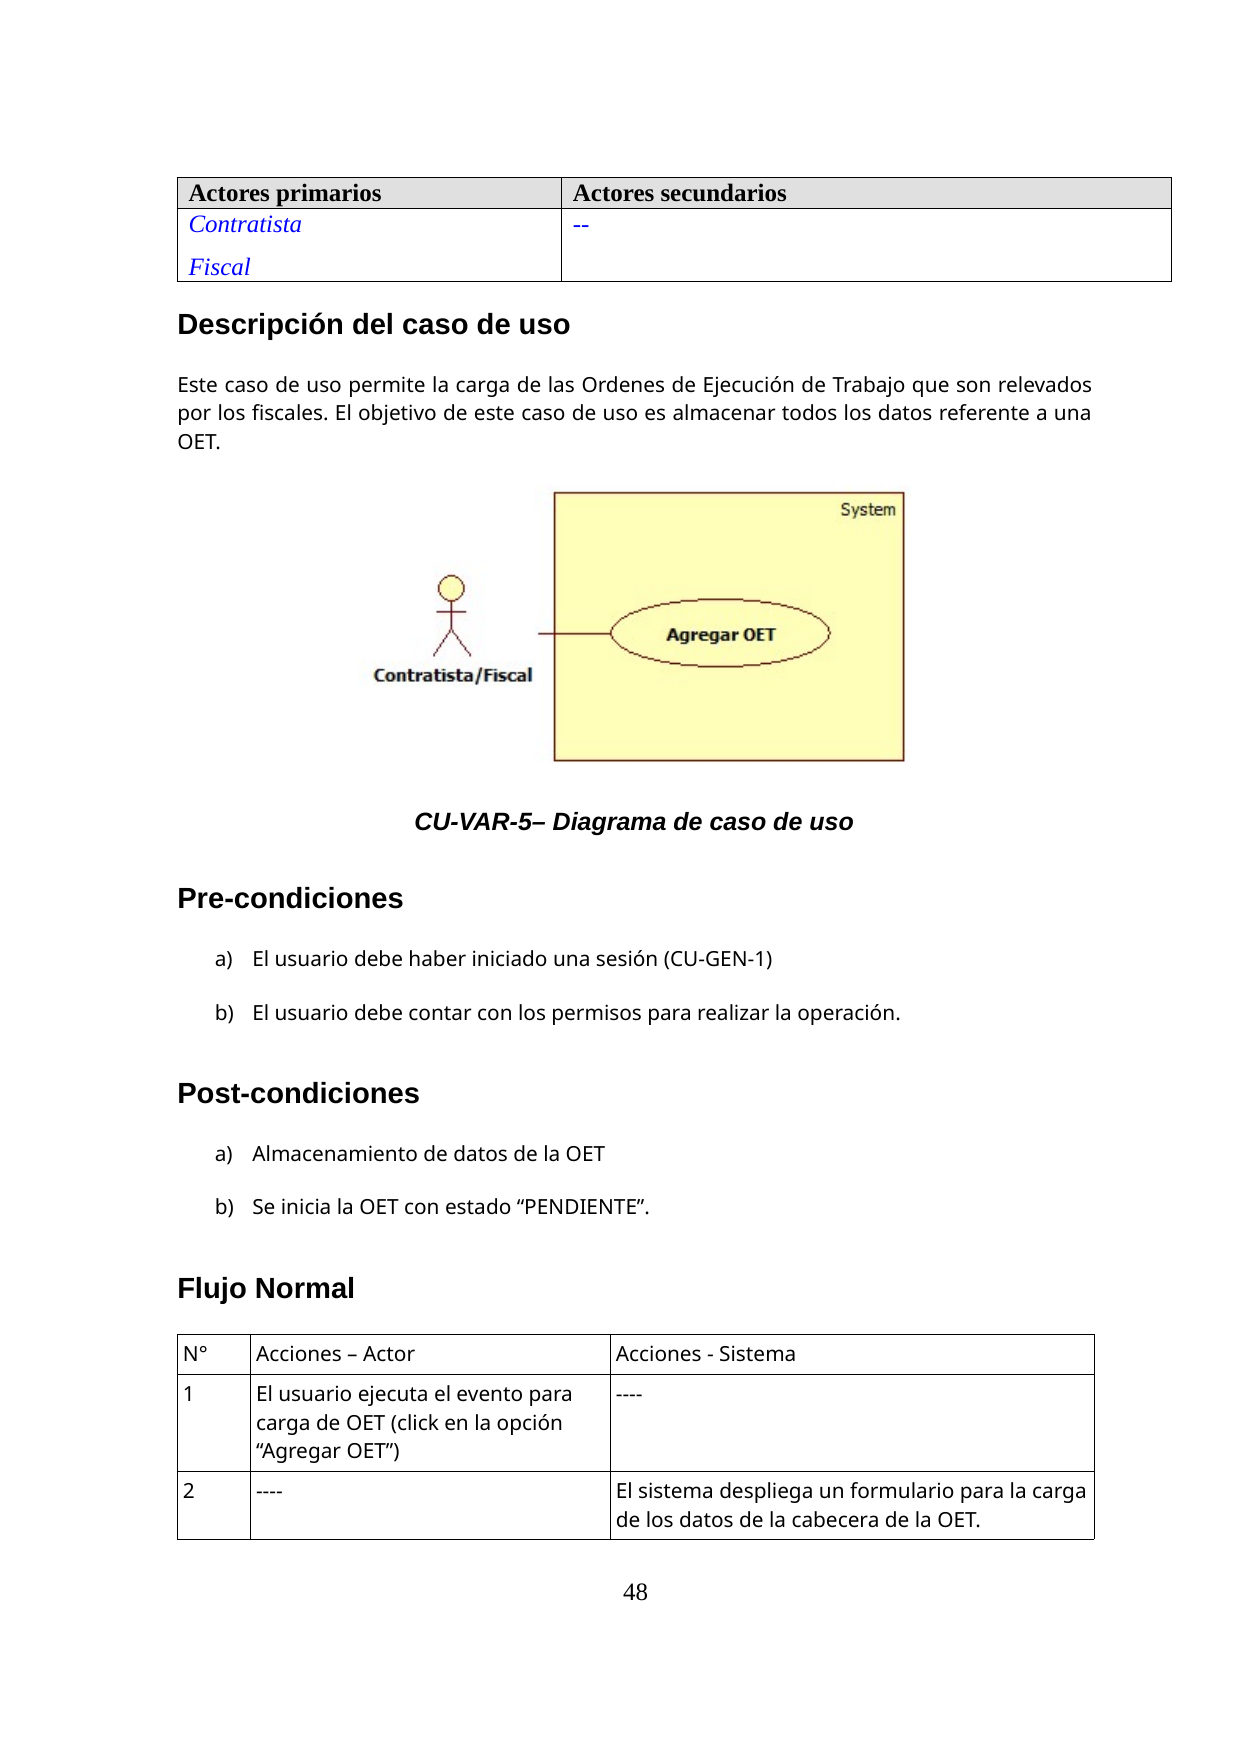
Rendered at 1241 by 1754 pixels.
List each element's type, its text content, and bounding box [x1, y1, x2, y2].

table_cell El sistema despliega un formulario para la carga de los datos de la cabecera de la OET. [611, 1472, 1094, 1539]
table_cell -- [562, 209, 1171, 281]
text Este caso de uso permite la carga de las Ordenes de Ejecución de Trabajo que son relevados por los fiscales. El objetivo de este caso de uso es almacenar todos los datos referente a una OET. [177, 370, 1093, 455]
table_header Acciones – Actor [251, 1335, 610, 1374]
list Almacenamiento de datos de la OET [214, 1139, 1093, 1167]
table_cell Actores secundarios [562, 178, 1171, 208]
list Se inicia la OET con estado “PENDIENTE”. [214, 1192, 1093, 1221]
table_header N° [178, 1335, 250, 1374]
table_cell Contratista Fiscal [178, 209, 561, 281]
list El usuario debe haber iniciado una sesión (CU-GEN-1) [214, 944, 1093, 973]
text CU-VAR-5– Diagrama de caso de uso [177, 474, 1093, 836]
picture [335, 461, 936, 793]
table_cell Actores primarios [178, 178, 561, 208]
table_cell 1 [178, 1375, 250, 1471]
table_header Acciones - Sistema [611, 1335, 1094, 1374]
table_cell ---- [251, 1472, 610, 1539]
subtitle Flujo Normal [177, 1271, 1093, 1304]
table_cell 2 [178, 1472, 250, 1539]
subtitle Post-condiciones [177, 1076, 1093, 1110]
table_cell El usuario ejecuta el evento para carga de OET (click en la opción “Agregar OET”) [251, 1375, 610, 1471]
subtitle Descripción del caso de uso [177, 307, 1093, 341]
subtitle Pre-condiciones [177, 882, 1093, 915]
table_cell ---- [611, 1375, 1094, 1471]
list El usuario debe contar con los permisos para realizar la operación. [214, 998, 1093, 1026]
